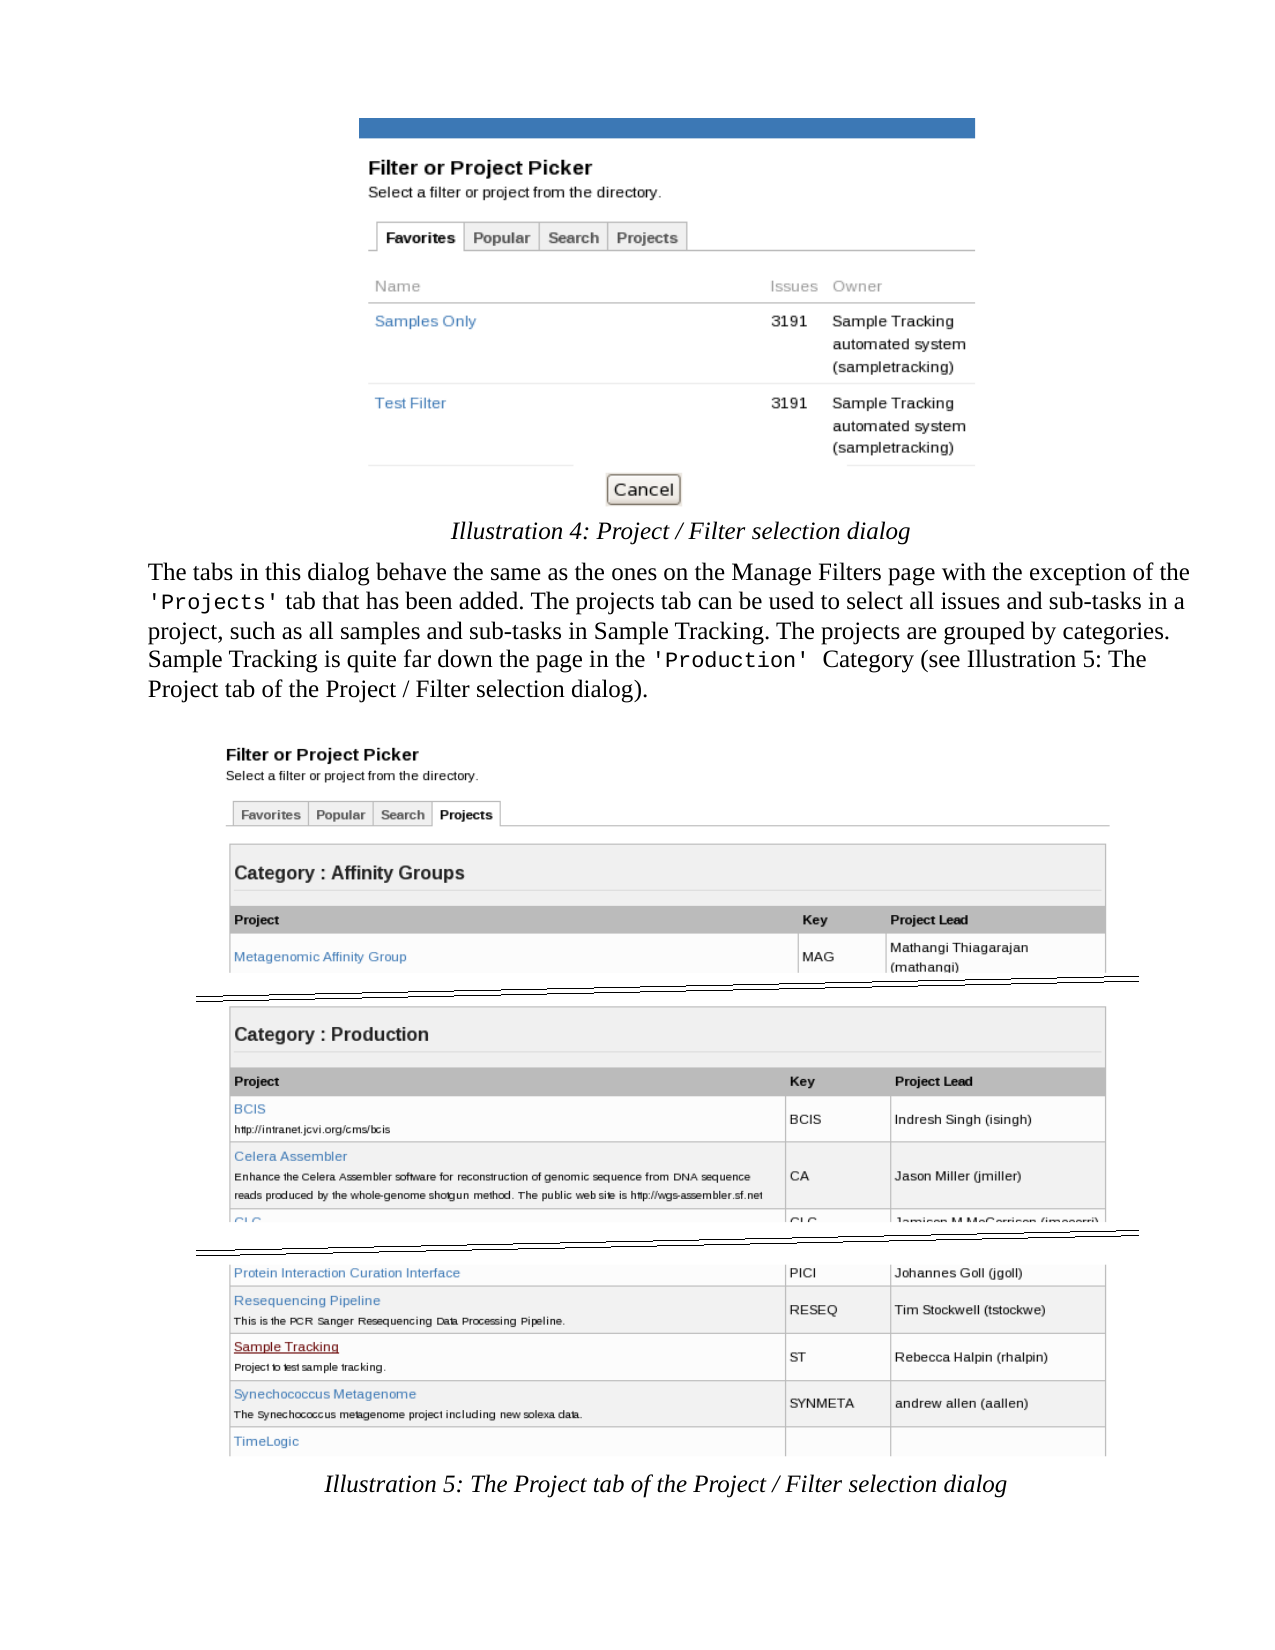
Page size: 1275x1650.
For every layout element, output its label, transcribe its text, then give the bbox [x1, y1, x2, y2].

table_cell Illustration 5: The Project tab of the Project / Filter selection dialog [118, 741, 1216, 1510]
picture [359, 118, 976, 516]
picture [219, 741, 1112, 1469]
table_header Illustration 4: Project / Filter selection dialog [118, 118, 1216, 557]
table_cell The tabs in this dialog behave the same as the ones on the Manage Filters page with the exception of the 'Projects' tab that has been added. The projects tab can be used to select all issues and sub-tasks in a project, such as all samples and sub-tasks in Sample Tracking. The projects are grouped by categories. Sample Tracking is quite far down the page in the 'Production' Category (see Illustration 5: The Project tab of the Project / Filter selection dialog). [118, 557, 1216, 741]
